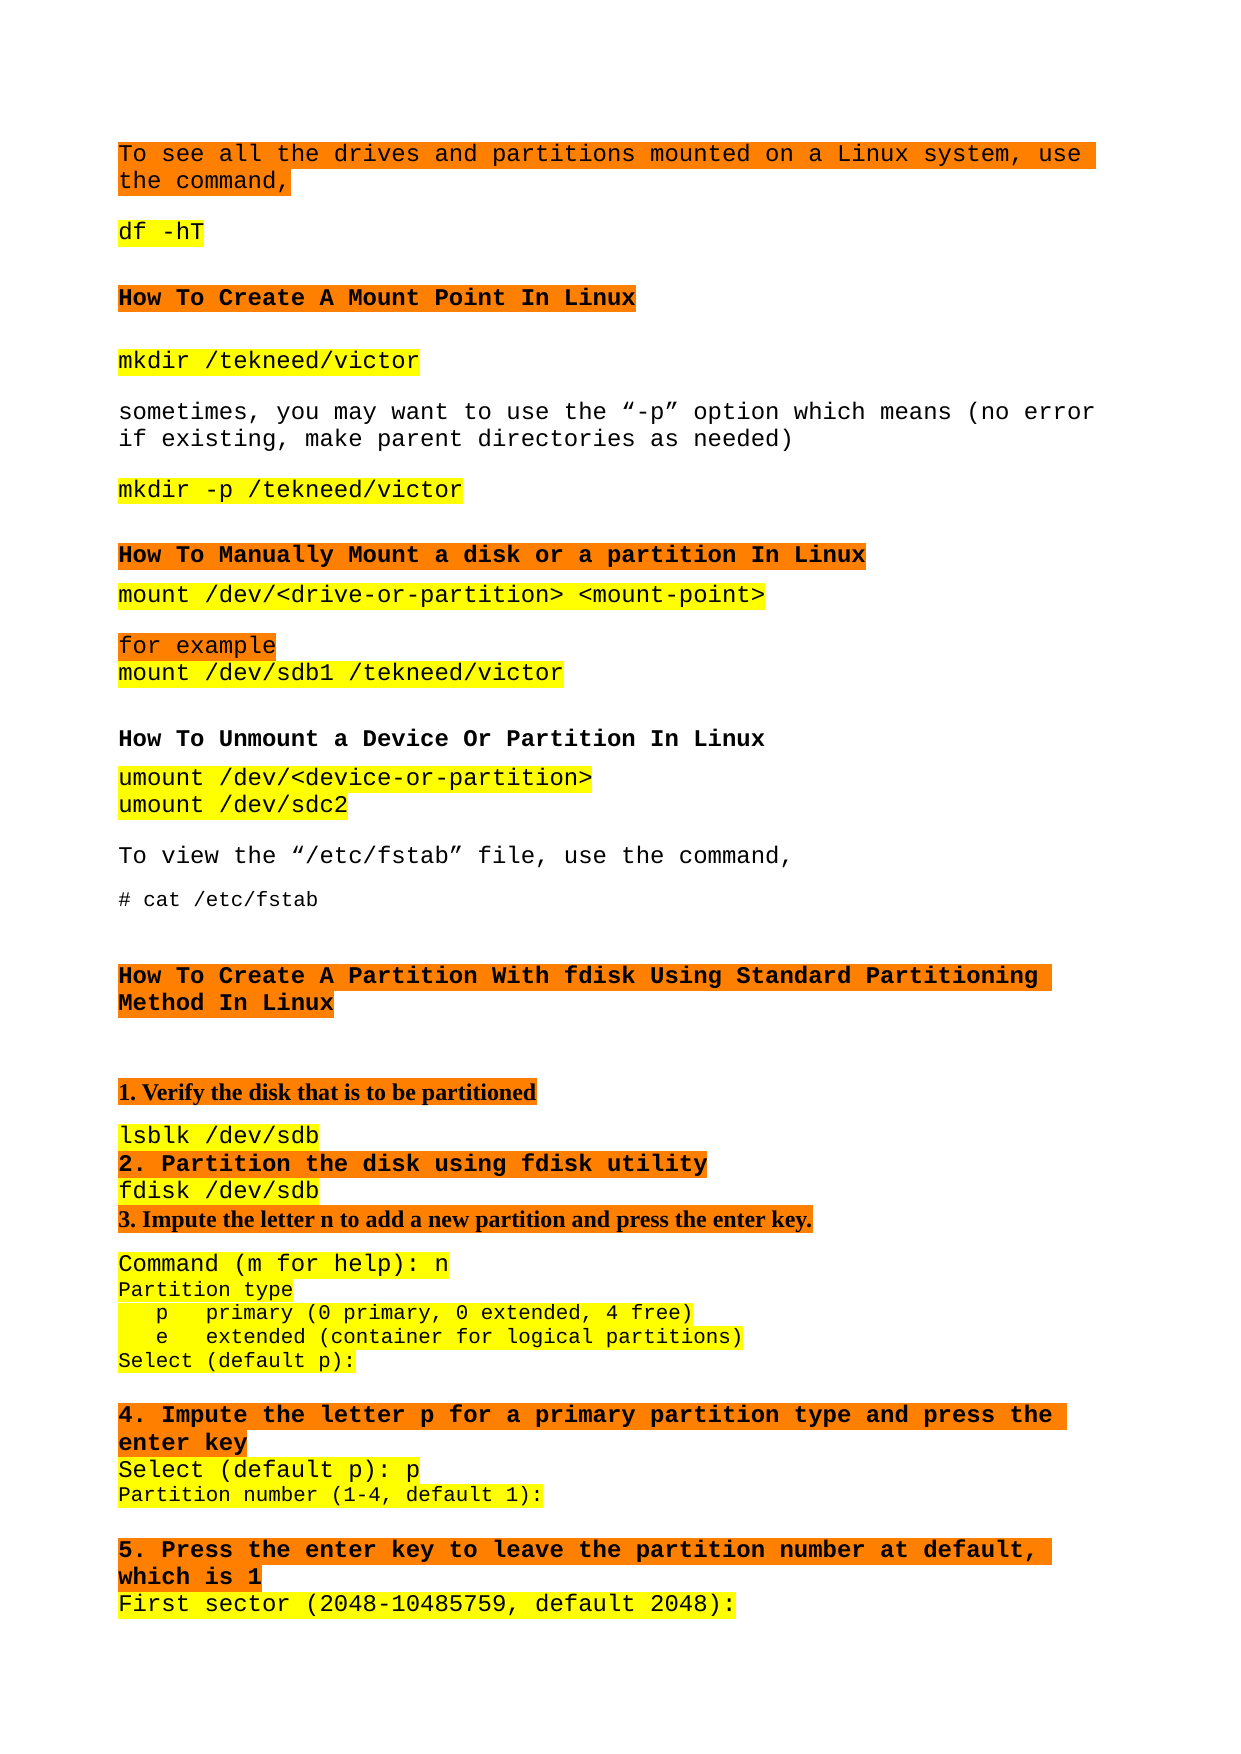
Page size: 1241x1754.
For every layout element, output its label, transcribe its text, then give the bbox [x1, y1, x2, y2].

subtitle How To Create A Mount Point In Linux [118, 285, 1122, 312]
text fdisk /dev/sdb [118, 1178, 1122, 1205]
text First sector (2048-10485759, default 2048): [118, 1592, 1122, 1619]
text 2. Partition the disk using fdisk utility [118, 1151, 1122, 1178]
text 5. Press the enter key to leave the partition number at default, which is 1 [118, 1537, 1122, 1592]
text Command (m for help): n [118, 1252, 1122, 1279]
text lsblk /dev/sdb [118, 1124, 1122, 1151]
text Partition type [118, 1279, 1122, 1302]
text e extended (container for logical partitions) [118, 1326, 1122, 1350]
text To view the “/etc/fstab” file, use the command, [118, 844, 1122, 871]
text Select (default p): p [118, 1457, 1122, 1484]
text df -hT [118, 220, 1122, 247]
text Select (default p): [118, 1350, 1122, 1373]
text umount /dev/sdc2 [118, 793, 1122, 820]
text umount /dev/<device-or-partition> [118, 766, 1122, 793]
subtitle How To Create A Partition With fdisk Using Standard Partitioning Method In Linux [118, 963, 1122, 1018]
subtitle How To Manually Mount a disk or a partition In Linux [118, 543, 1122, 570]
text 3. Impute the letter n to add a new partition and press the enter key. [118, 1205, 1122, 1233]
subtitle How To Unmount a Device Or Partition In Linux [118, 726, 1122, 753]
text 1. Verify the disk that is to be partitioned [118, 1077, 1122, 1105]
text mkdir /tekneed/victor [118, 348, 1122, 376]
text for example [118, 633, 1122, 661]
text mkdir -p /tekneed/victor [118, 477, 1122, 504]
text To see all the drives and partitions mounted on a Linux system, use the command, [118, 142, 1122, 196]
text # cat /etc/fstab [118, 889, 1122, 913]
text p primary (0 primary, 0 extended, 4 free) [118, 1302, 1122, 1326]
text mount /dev/<drive-or-partition> <mount-point> [118, 582, 1122, 610]
text 4. Impute the letter p for a primary partition type and press the enter key [118, 1403, 1122, 1457]
text sometimes, you may want to use the “-p” option which means (no error if existing, make parent directories as needed) [118, 399, 1122, 454]
text Partition number (1-4, default 1): [118, 1484, 1122, 1508]
text mount /dev/sdb1 /tekneed/victor [118, 661, 1122, 688]
